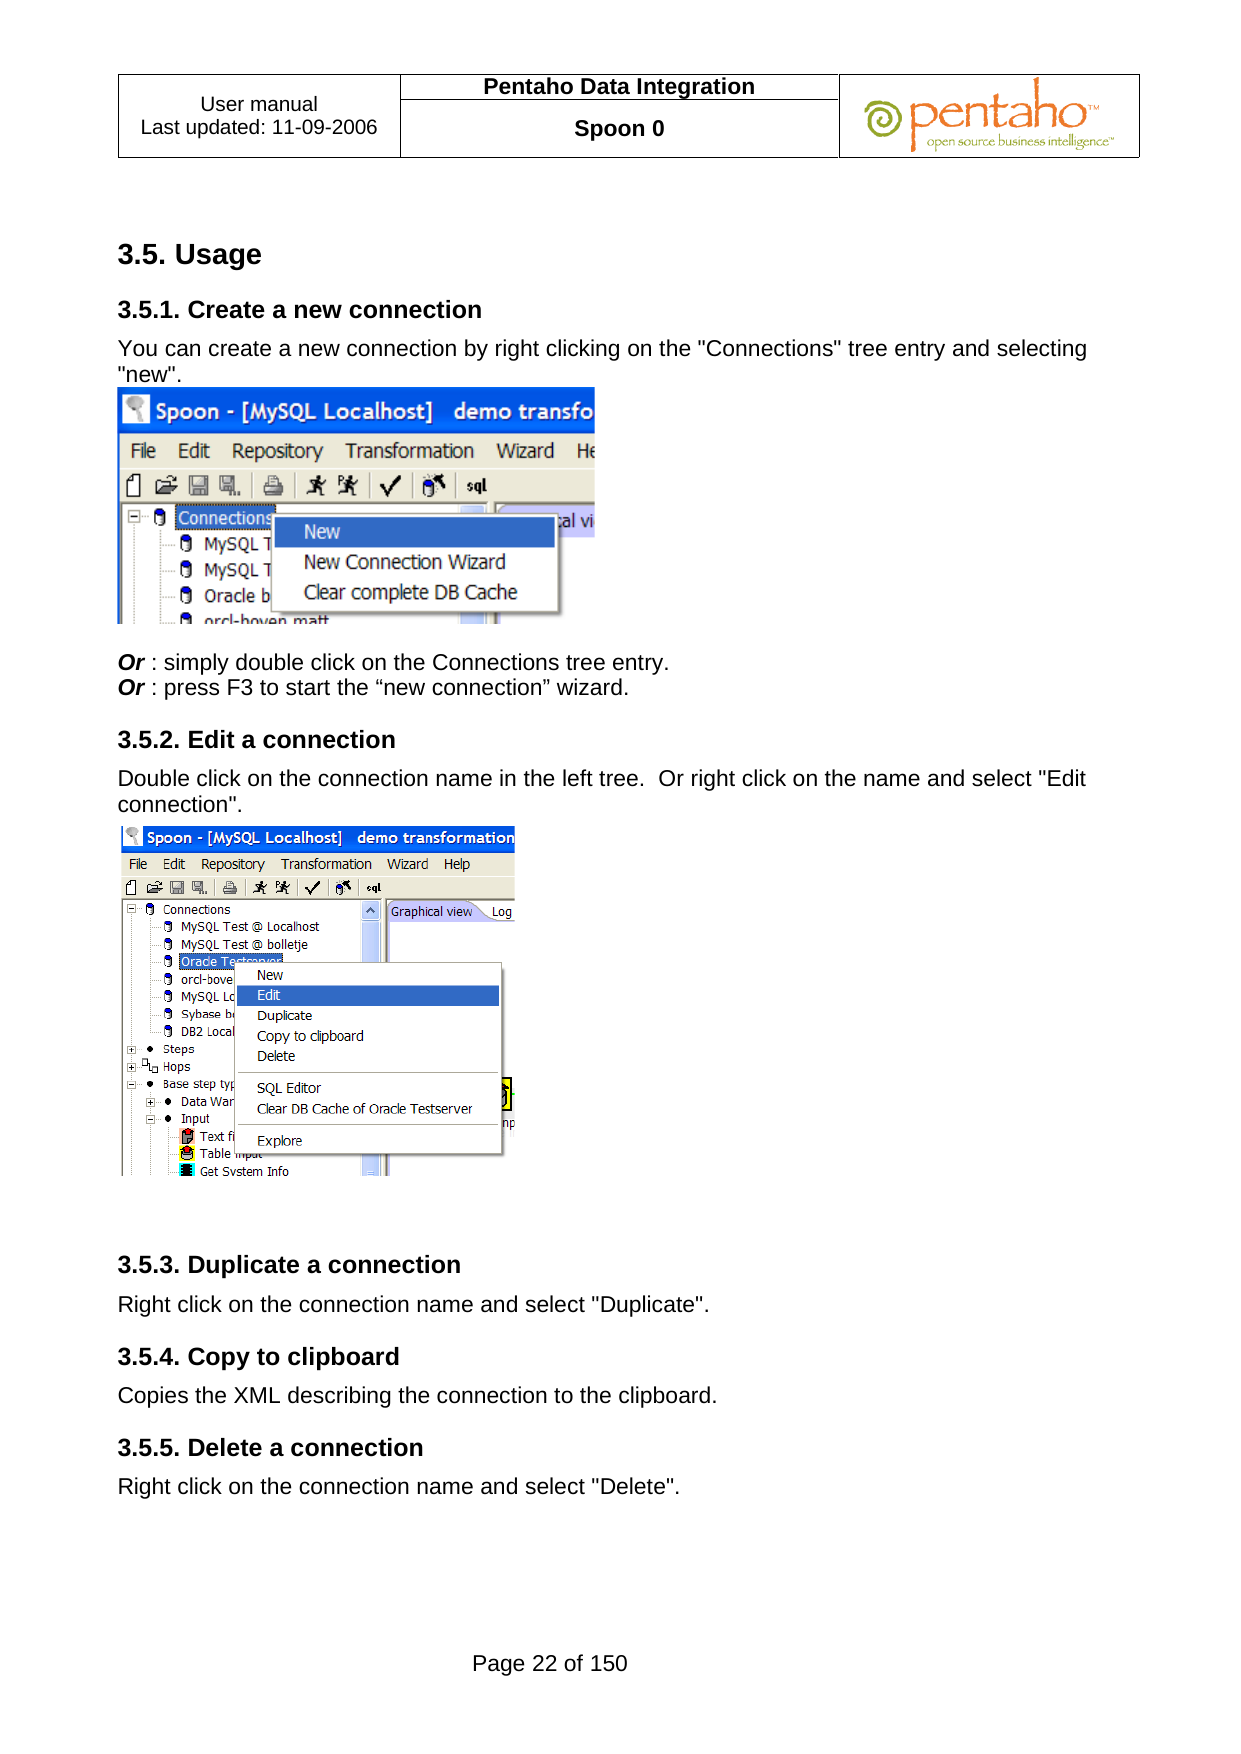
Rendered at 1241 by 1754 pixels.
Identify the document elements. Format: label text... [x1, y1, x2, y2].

text Or : simply double click on the Connections tree entry. [117, 649, 1137, 675]
text Copies the XML describing the connection to the clipboard. [117, 1383, 1137, 1408]
text You can create a new connection by right clicking on the "Connections" tree entry and selecting "new". [117, 336, 1137, 387]
text Double click on the connection name in the left tree. Or right click on the name and select "Edit connection". [117, 766, 1137, 817]
text Right click on the connection name and select "Duplicate". [117, 1292, 1137, 1317]
subtitle Edit a connection [117, 726, 1137, 754]
subtitle Usage [117, 238, 1137, 270]
subtitle Copy to clipboard [117, 1342, 1137, 1370]
text Or : press F3 to start the “new connection” wizard. [117, 675, 1137, 701]
subtitle Create a new connection [117, 295, 1137, 323]
subtitle Delete a connection [117, 1433, 1137, 1461]
text Right click on the connection name and select "Delete". [117, 1474, 1137, 1499]
subtitle Duplicate a connection [117, 1251, 1137, 1279]
